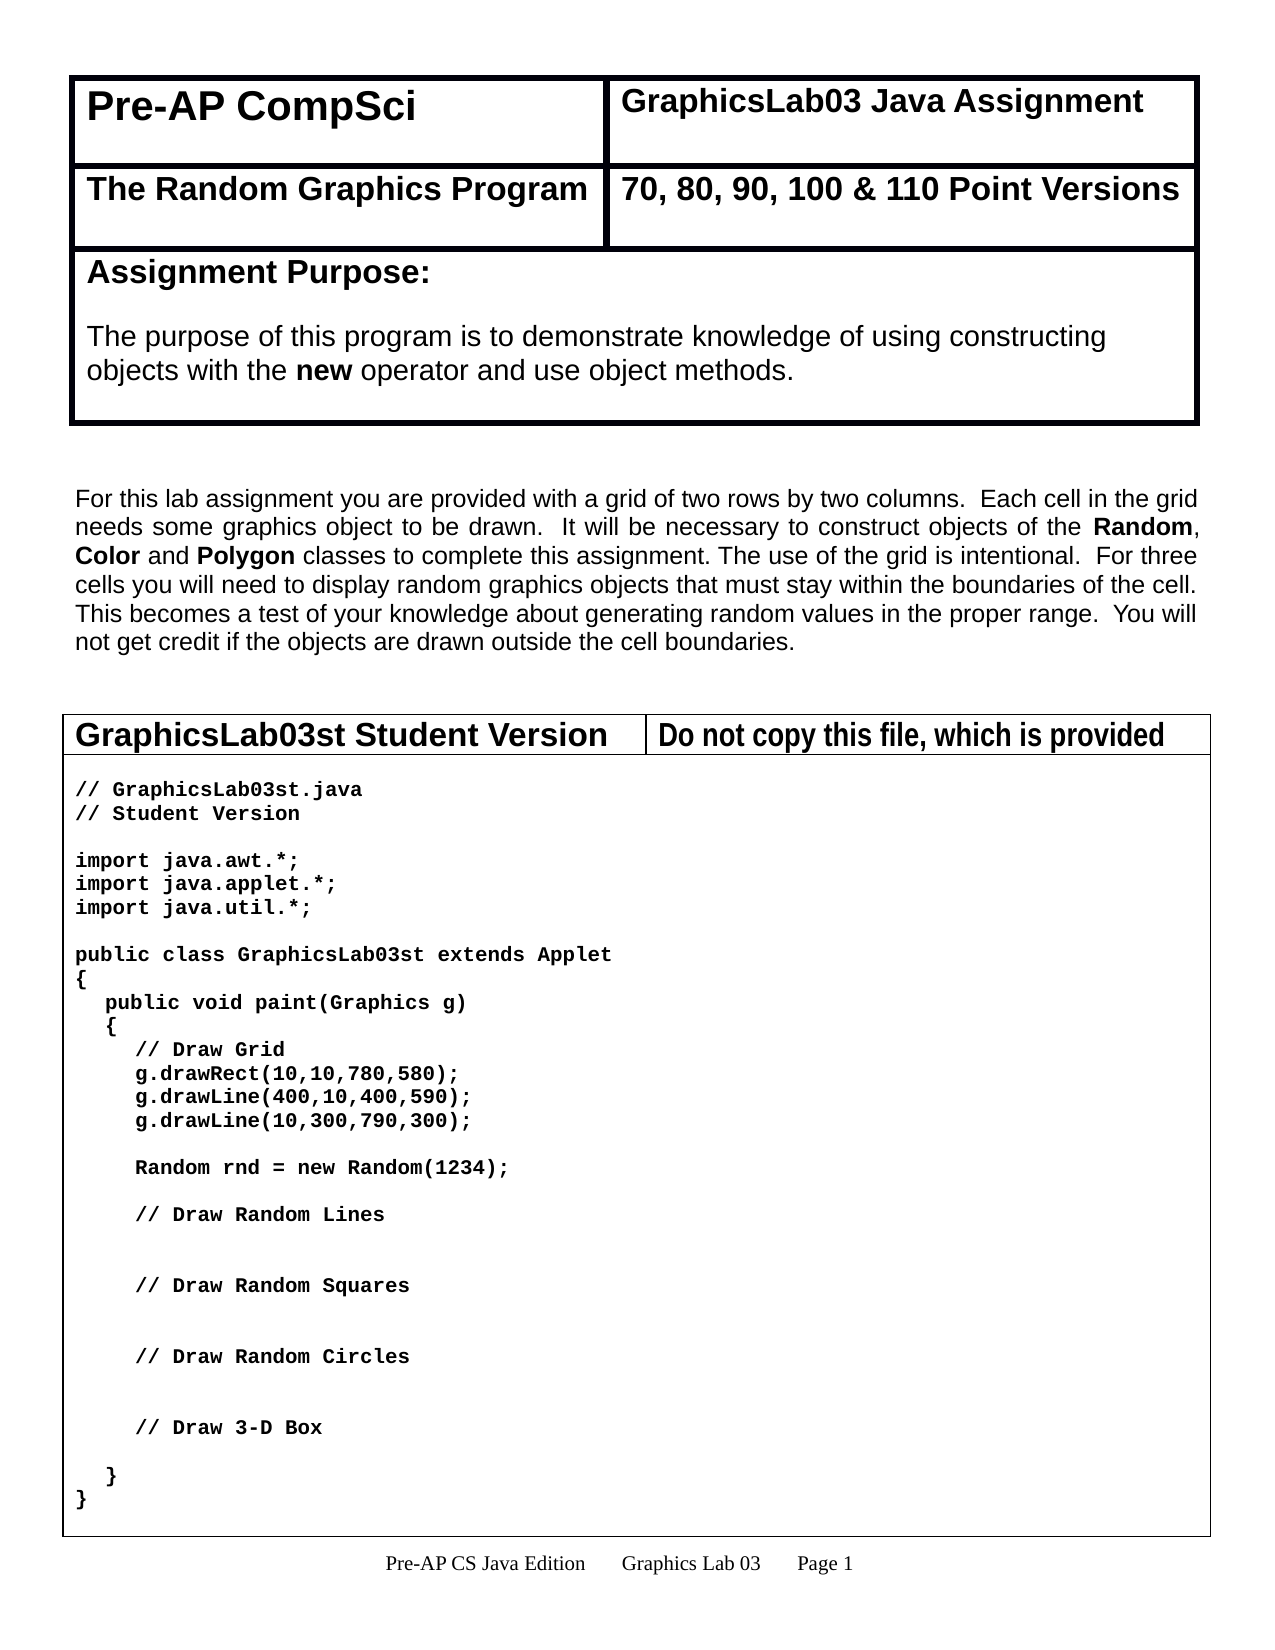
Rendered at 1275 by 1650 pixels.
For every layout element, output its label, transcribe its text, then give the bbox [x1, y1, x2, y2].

text For this lab assignment you are provided with a grid of two rows by two columns. Each cell in the grid needs some graphics object to be drawn. It will be necessary to construct objects of the Random, Color and Polygon classes to complete this assignment. The use of the grid is intentional. For three cells you will need to display random graphics objects that must stay within the boundaries of the cell. This becomes a test of your knowledge about generating random values in the proper range. You will not get credit if the objects are drawn outside the cell boundaries. [75, 484, 1200, 656]
table_header GraphicsLab03 Java Assignment [610, 81, 1194, 163]
table_header Do not copy this file, which is provided [647, 715, 1210, 754]
table_cell The Random Graphics Program [75, 169, 603, 246]
table_header GraphicsLab03st Student Version [64, 715, 645, 754]
table_header Pre-AP CompSci [75, 81, 603, 163]
table_cell 70, 80, 90, 100 & 110 Point Versions [610, 169, 1194, 246]
table_cell Assignment Purpose: The purpose of this program is to demonstrate knowledge of using constructing objects with the new operator and use object methods. [75, 252, 1194, 420]
table_cell // GraphicsLab03st.java // Student Version import java.awt.*; import java.applet.*; import java.util.*; public class GraphicsLab03st extends Applet { public void paint(Graphics g) { // Draw Grid g.drawRect(10,10,780,580); g.drawLine(400,10,400,590); g.drawLine(10,300,790,300); Random rnd = new Random(1234); // Draw Random Lines // Draw Random Squares // Draw Random Circles // Draw 3-D Box } } [64, 755, 1210, 1536]
